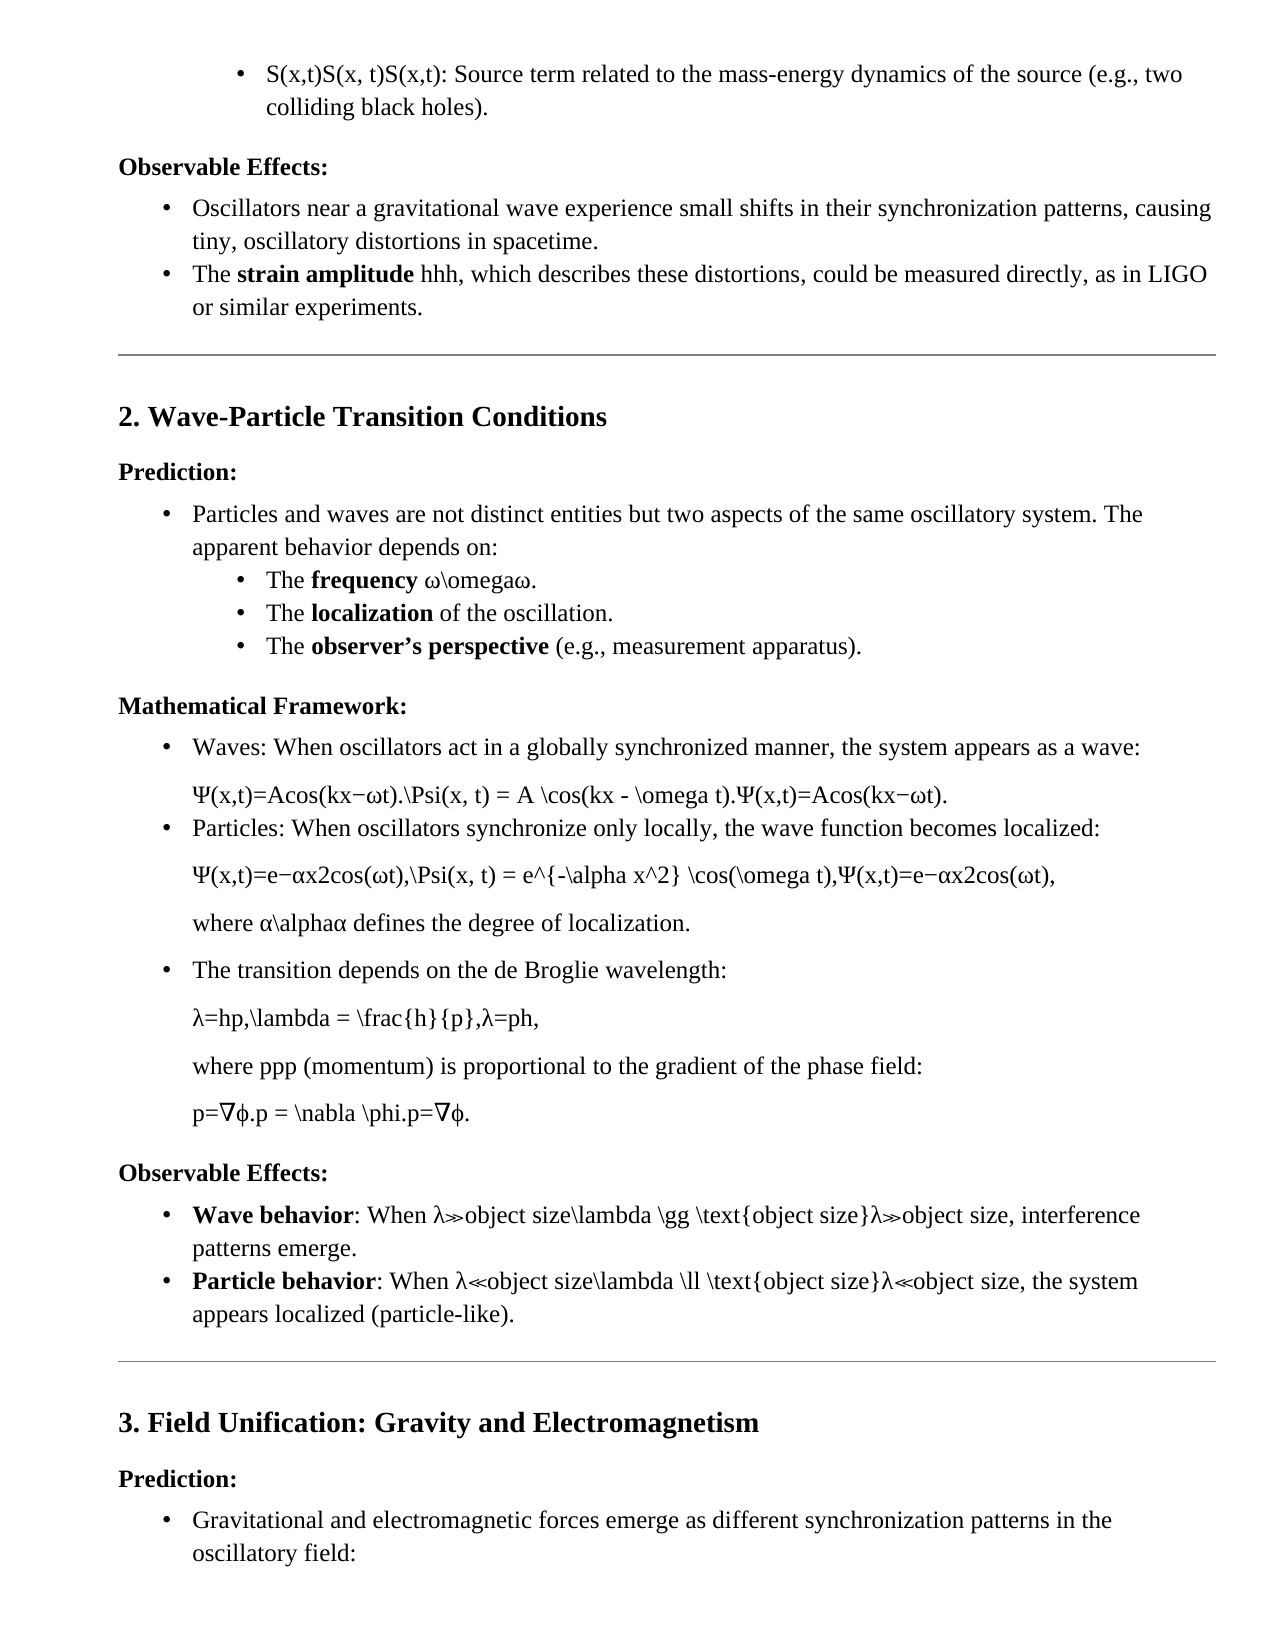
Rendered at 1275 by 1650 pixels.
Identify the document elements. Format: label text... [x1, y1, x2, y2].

list Ψ(x,t)=e−αx2cos⁡(ωt),\Psi(x, t) = e^{-\alpha x^2} \cos(\omega t),Ψ(x,t)=e−αx2cos(ωt), [162, 860, 1216, 889]
list The frequency ω\omegaω. [236, 565, 1216, 593]
list The strain amplitude hhh, which describes these distortions, could be measured directly, as in LIGO or similar experiments. [162, 259, 1216, 321]
list The localization of the oscillation. [236, 598, 1216, 627]
list S(x,t)S(x, t)S(x,t): Source term related to the mass-energy dynamics of the source (e.g., two colliding black holes). [236, 59, 1216, 121]
list Particles and waves are not distinct entities but two aspects of the same oscillatory system. The apparent behavior depends on: [162, 499, 1216, 561]
list Wave behavior: When λ≫object size\lambda \gg \text{object size}λ≫object size, interference patterns emerge. [162, 1200, 1216, 1262]
list where ppp (momentum) is proportional to the gradient of the phase field: [162, 1051, 1216, 1079]
subtitle Observable Effects: [118, 1158, 1216, 1187]
list Oscillators near a gravitational wave experience small shifts in their synchronization patterns, causing tiny, oscillatory distortions in spacetime. [162, 193, 1216, 255]
list λ=hp,\lambda = \frac{h}{p},λ=ph​, [162, 1003, 1216, 1032]
list The observer’s perspective (e.g., measurement apparatus). [236, 631, 1216, 659]
subtitle Prediction: [118, 457, 1216, 486]
list p=∇ϕ.p = \nabla \phi.p=∇ϕ. [162, 1098, 1216, 1127]
subtitle Mathematical Framework: [118, 691, 1216, 720]
list The transition depends on the de Broglie wavelength: [162, 956, 1216, 984]
list Particles: When oscillators synchronize only locally, the wave function becomes localized: [162, 813, 1216, 842]
subtitle 3. Field Unification: Gravity and Electromagnetism [118, 1405, 1216, 1439]
subtitle Prediction: [118, 1464, 1216, 1493]
list Gravitational and electromagnetic forces emerge as different synchronization patterns in the oscillatory field: [162, 1505, 1216, 1567]
subtitle Observable Effects: [118, 152, 1216, 181]
list Ψ(x,t)=Acos⁡(kx−ωt).\Psi(x, t) = A \cos(kx - \omega t).Ψ(x,t)=Acos(kx−ωt). [162, 780, 1216, 808]
subtitle 2. Wave-Particle Transition Conditions [118, 399, 1216, 432]
list Particle behavior: When λ≪object size\lambda \ll \text{object size}λ≪object size, the system appears localized (particle-like). [162, 1266, 1216, 1328]
list where α\alphaα defines the degree of localization. [162, 908, 1216, 937]
list Waves: When oscillators act in a globally synchronized manner, the system appears as a wave: [162, 732, 1216, 761]
